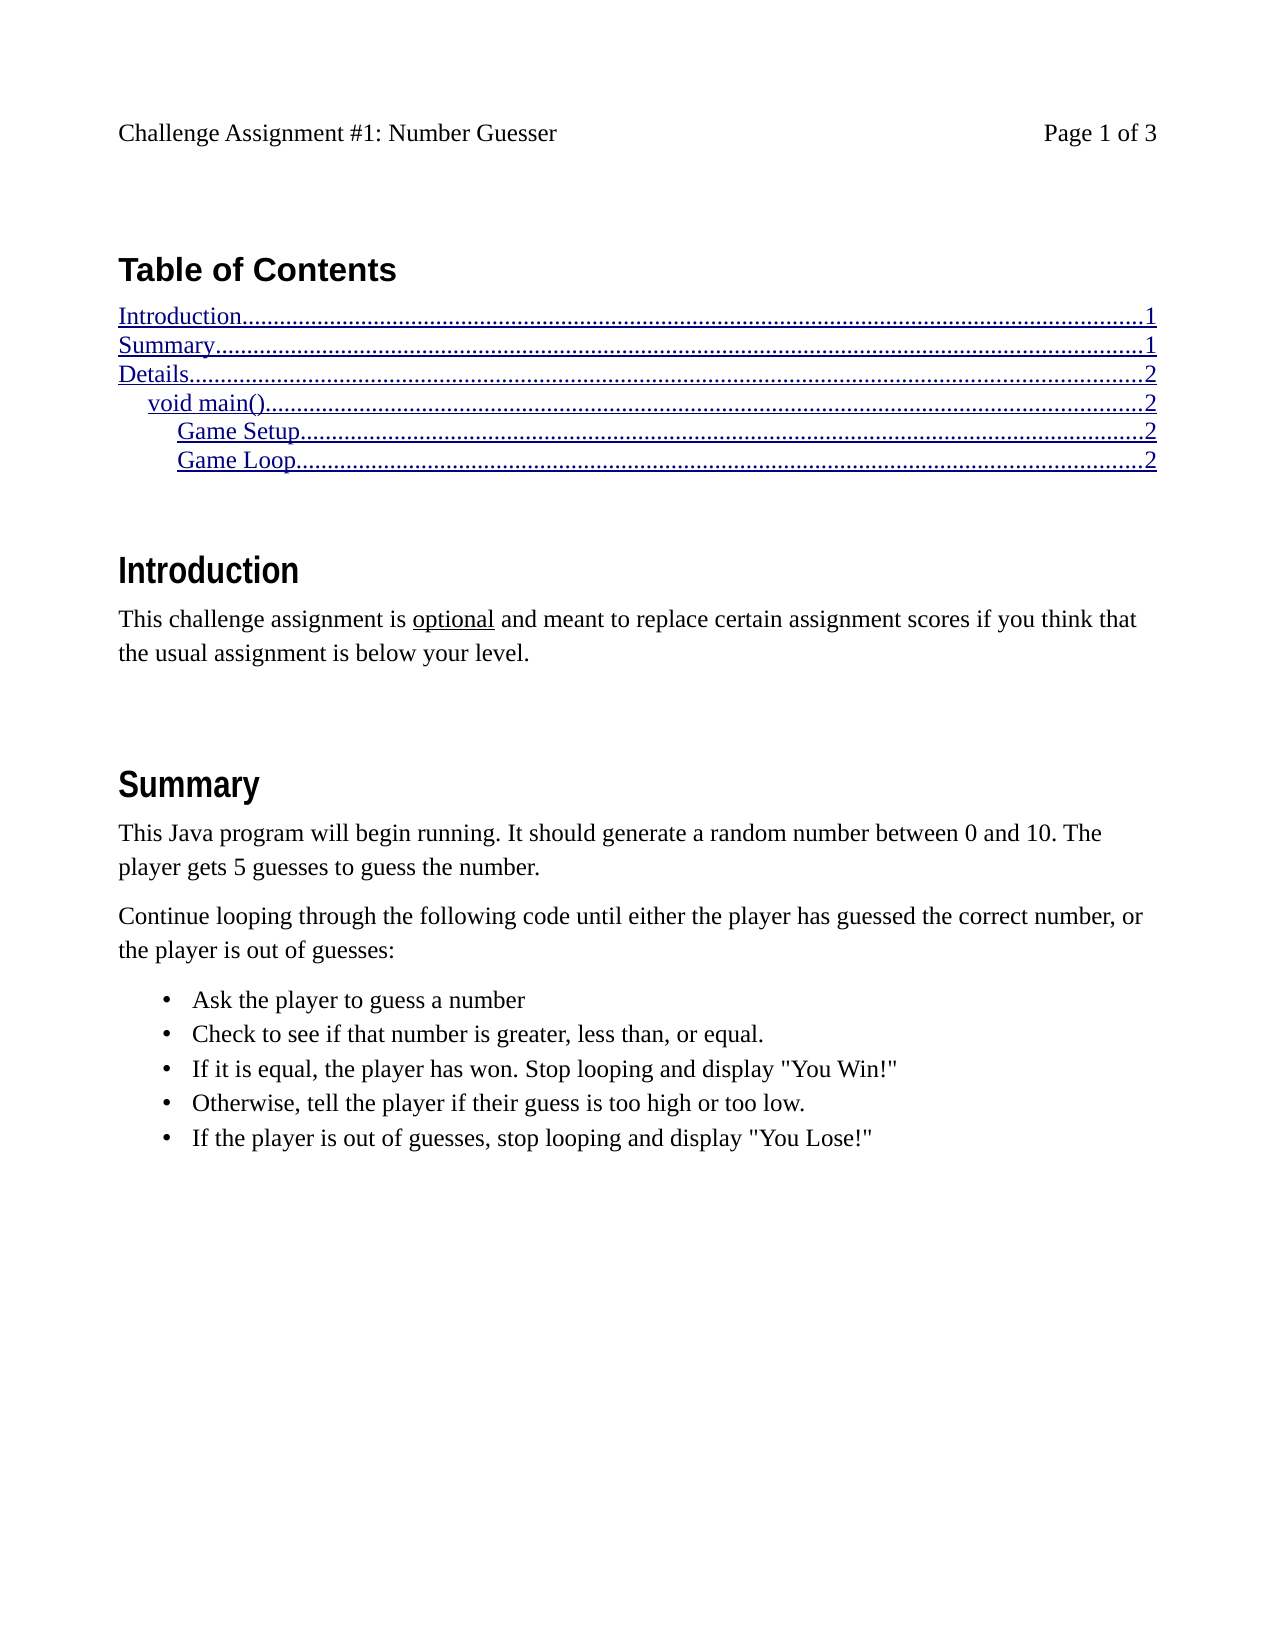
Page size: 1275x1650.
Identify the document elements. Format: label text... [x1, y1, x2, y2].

text Details 2 [118, 359, 1157, 384]
text Game Setup 2 [177, 416, 1157, 441]
text Summary 1 [118, 330, 1157, 355]
subtitle Table of Contents [118, 250, 1157, 289]
list Ask the player to guess a number [162, 985, 1157, 1013]
list If it is equal, the player has won. Stop looping and display "You Win!" [162, 1054, 1157, 1082]
text Game Loop 2 [177, 445, 1157, 470]
text This challenge assignment is optional and meant to replace certain assignment scores if you think that the usual assignment is below your level. [118, 604, 1157, 667]
text Continue looping through the following code until either the player has guessed the correct number, or the player is out of guesses: [118, 901, 1157, 964]
list Otherwise, tell the player if their guess is too high or too low. [162, 1088, 1157, 1117]
text Introduction 1 [118, 301, 1157, 326]
list Check to see if that number is greater, less than, or equal. [162, 1019, 1157, 1048]
list If the player is out of guesses, stop looping and display "You Lose!" [162, 1123, 1157, 1151]
text void main() 2 [148, 388, 1157, 413]
subtitle Introduction [118, 548, 1157, 591]
text This Java program will begin running. It should generate a random number between 0 and 10. The player gets 5 guesses to guess the number. [118, 818, 1157, 881]
subtitle Summary [118, 762, 1157, 805]
